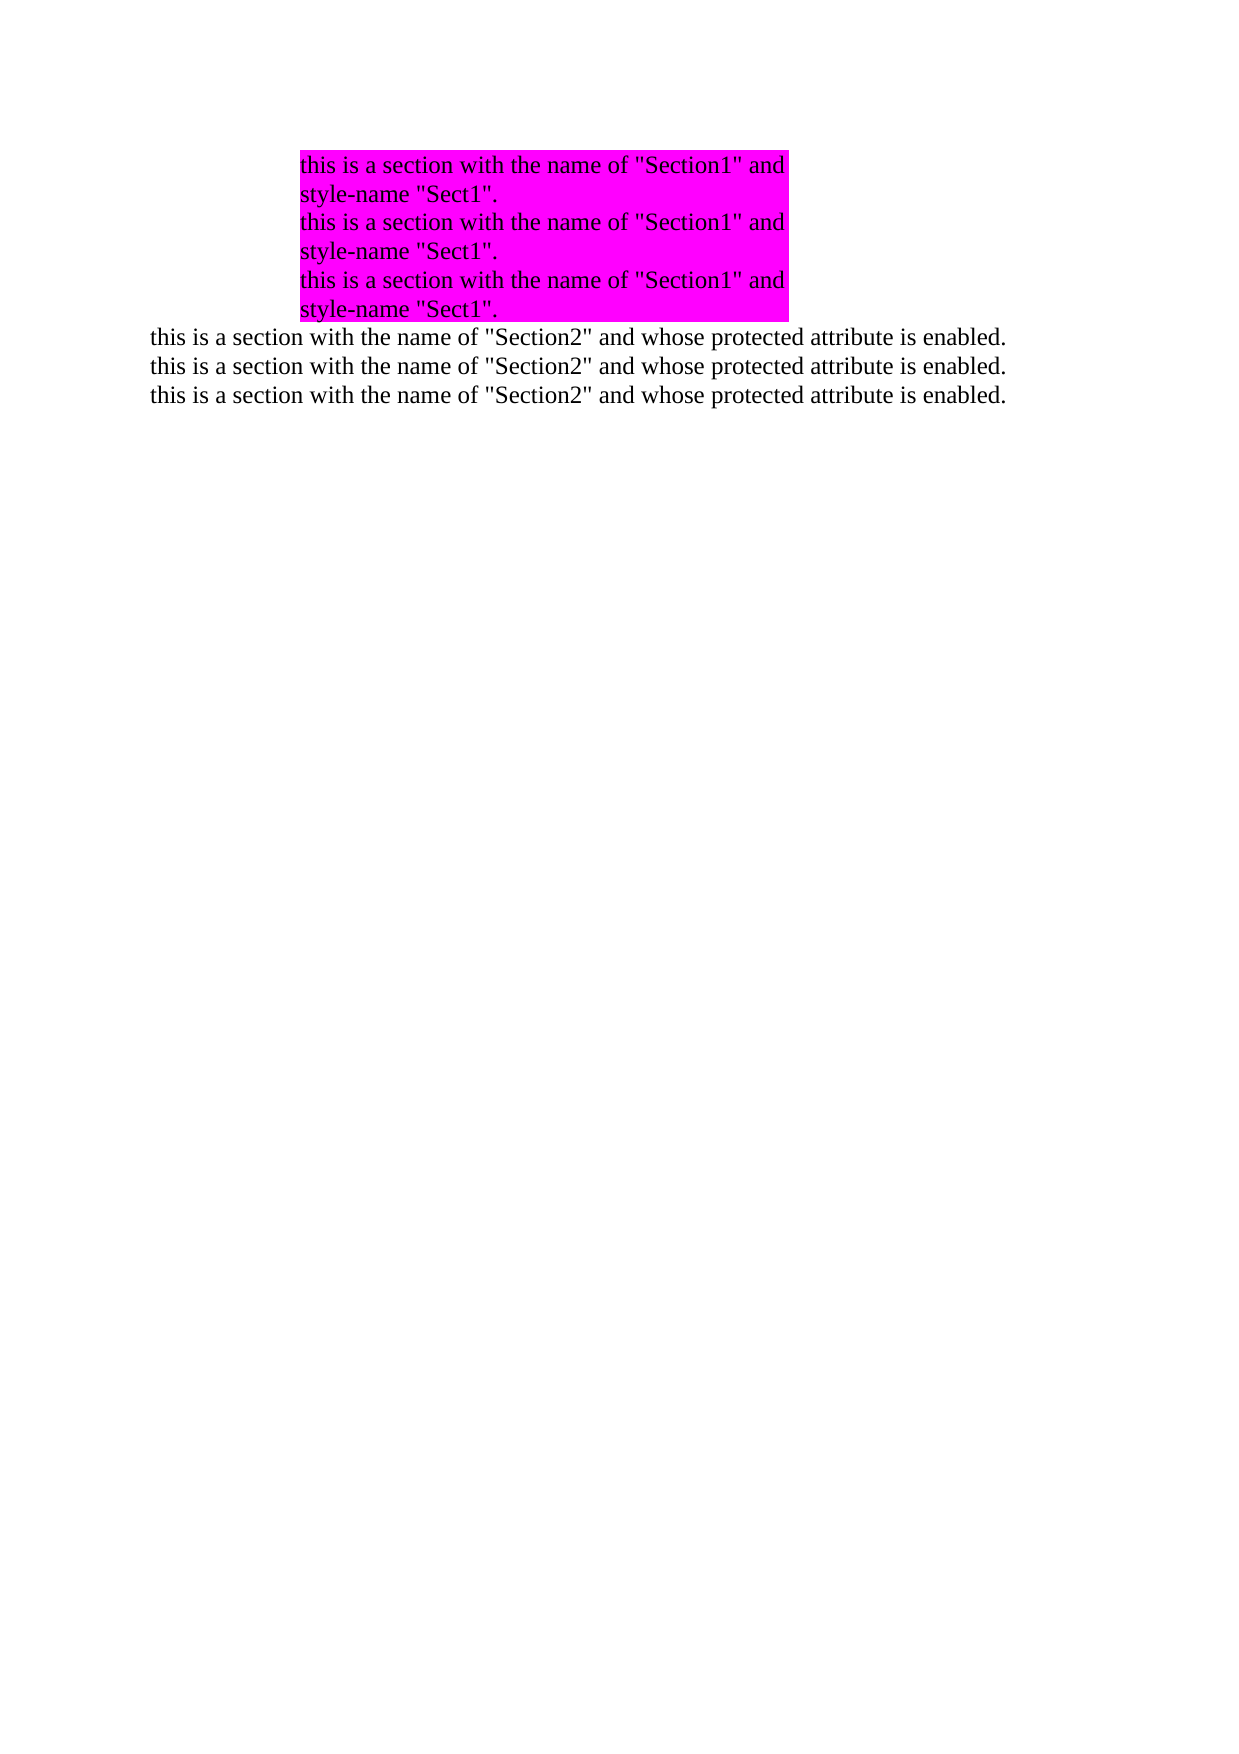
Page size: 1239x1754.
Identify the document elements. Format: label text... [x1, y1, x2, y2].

text this is a section with the name of "Section2" and whose protected attribute is enabled. [150, 380, 1089, 409]
text this is a section with the name of "Section1" and style-name "Sect1". [300, 207, 789, 265]
text this is a section with the name of "Section2" and whose protected attribute is enabled. [150, 322, 1089, 351]
text this is a section with the name of "Section1" and style-name "Sect1". [300, 265, 789, 322]
text this is a section with the name of "Section1" and style-name "Sect1". [300, 150, 789, 207]
text this is a section with the name of "Section2" and whose protected attribute is enabled. [150, 351, 1089, 380]
